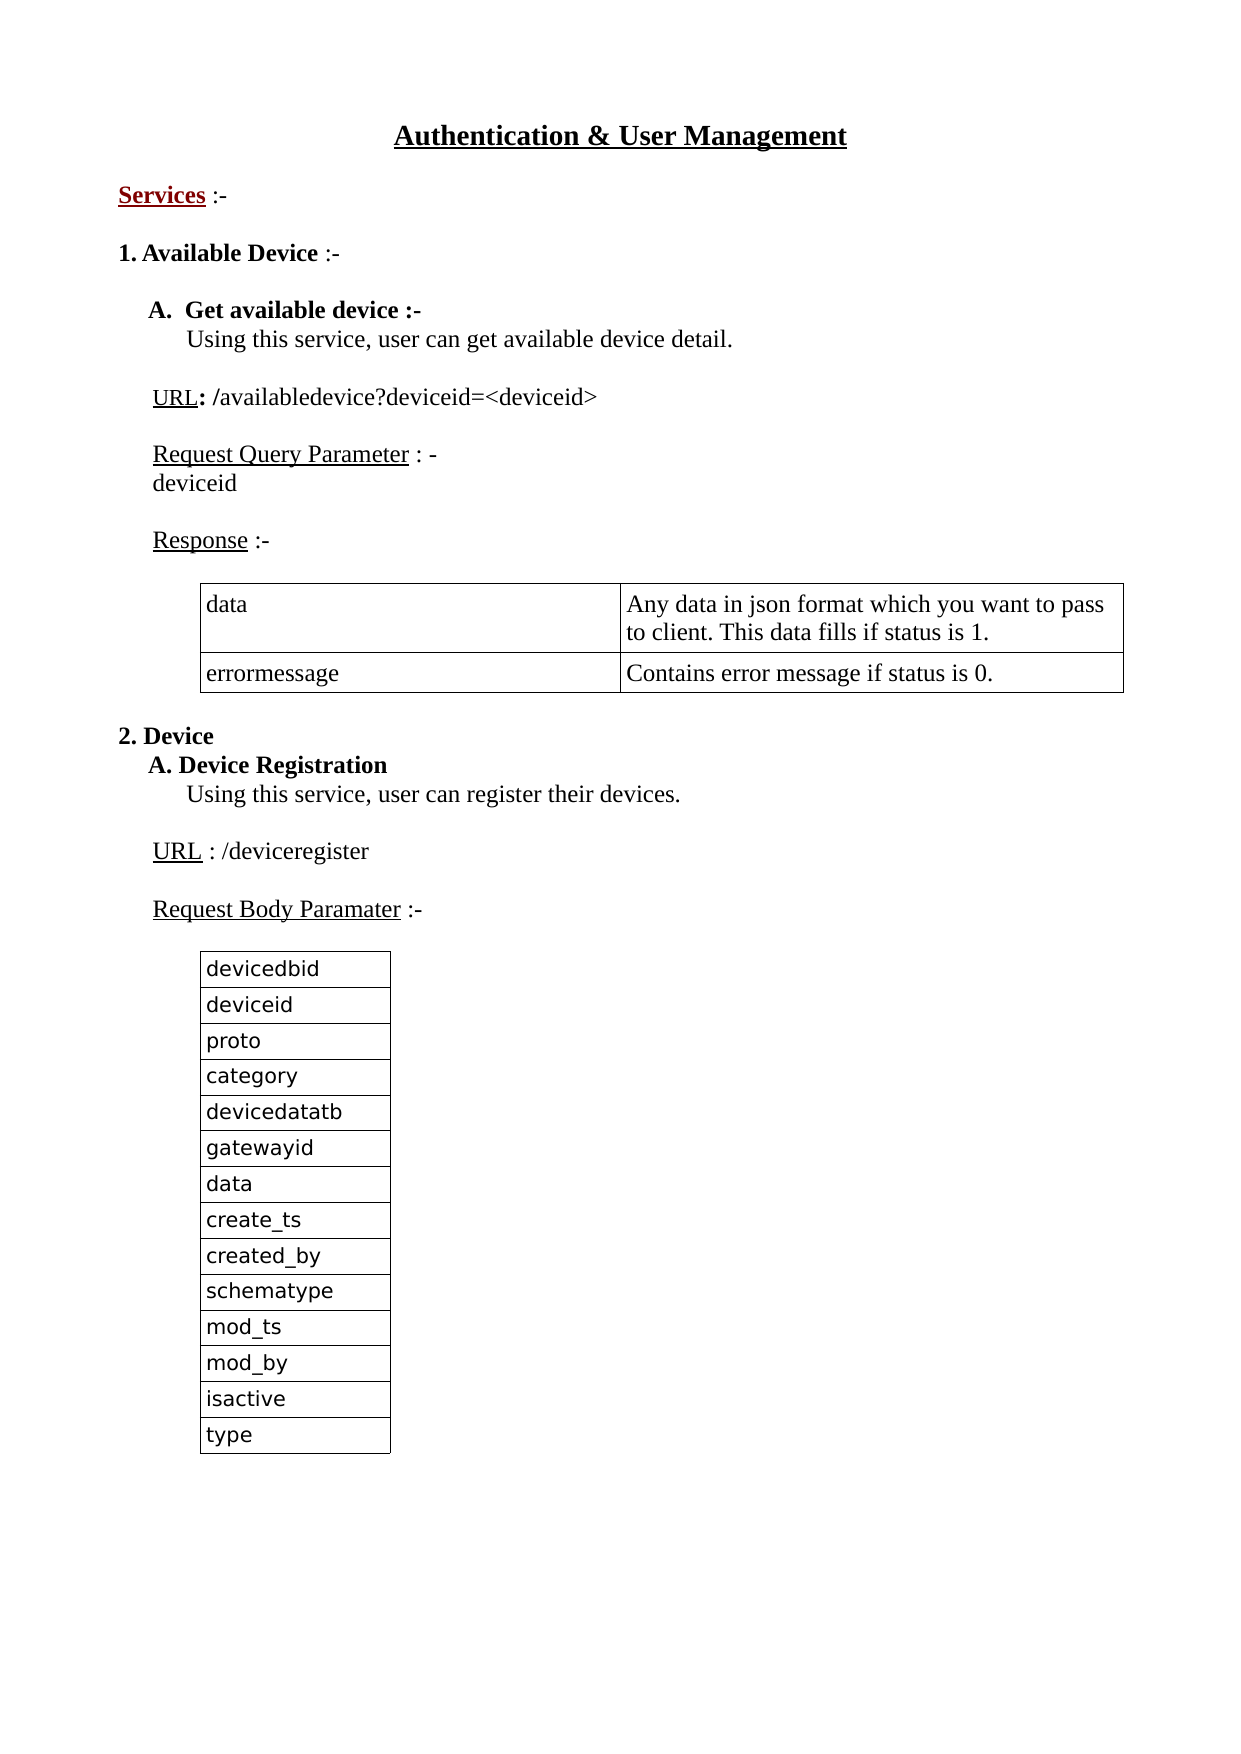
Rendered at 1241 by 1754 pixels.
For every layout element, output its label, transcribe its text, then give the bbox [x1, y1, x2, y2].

text A. Get available device :- [118, 295, 1122, 324]
table_cell type [201, 1418, 390, 1453]
table_cell mod_by [201, 1346, 390, 1381]
text URL : /deviceregister [118, 836, 1122, 865]
table_cell proto [201, 1024, 390, 1059]
text Services :- [118, 180, 1122, 209]
text Authentication & User Management [118, 118, 1122, 152]
table_header data [201, 584, 620, 652]
text A. Device Registration [118, 750, 1122, 779]
table_cell errormessage [201, 653, 620, 692]
table_cell gatewayid [201, 1131, 390, 1166]
text Request Query Parameter : - [118, 439, 1122, 468]
text Request Body Paramater :- [118, 894, 1122, 922]
table_cell data [201, 1167, 390, 1202]
text Using this service, user can get available device detail. [118, 324, 1122, 353]
text Response :- [118, 525, 1122, 554]
table_cell devicedatatb [201, 1096, 390, 1130]
table_cell mod_ts [201, 1311, 390, 1345]
text Using this service, user can register their devices. [118, 779, 1122, 807]
text deviceid [118, 468, 1122, 497]
table_cell Contains error message if status is 0. [621, 653, 1123, 692]
table_header Any data in json format which you want to pass to client. This data fills if status is 1. [621, 584, 1123, 652]
table_cell isactive [201, 1382, 390, 1417]
text URL: /availabledevice?deviceid=<deviceid> [118, 382, 1122, 410]
table_cell create_ts [201, 1203, 390, 1238]
table_cell category [201, 1060, 390, 1094]
text 1. Available Device :- [118, 238, 1122, 267]
table_header devicedbid [201, 952, 390, 987]
table_cell created_by [201, 1239, 390, 1274]
table_cell deviceid [201, 988, 390, 1023]
text 2. Device [118, 721, 1122, 750]
table_cell schematype [201, 1275, 390, 1309]
